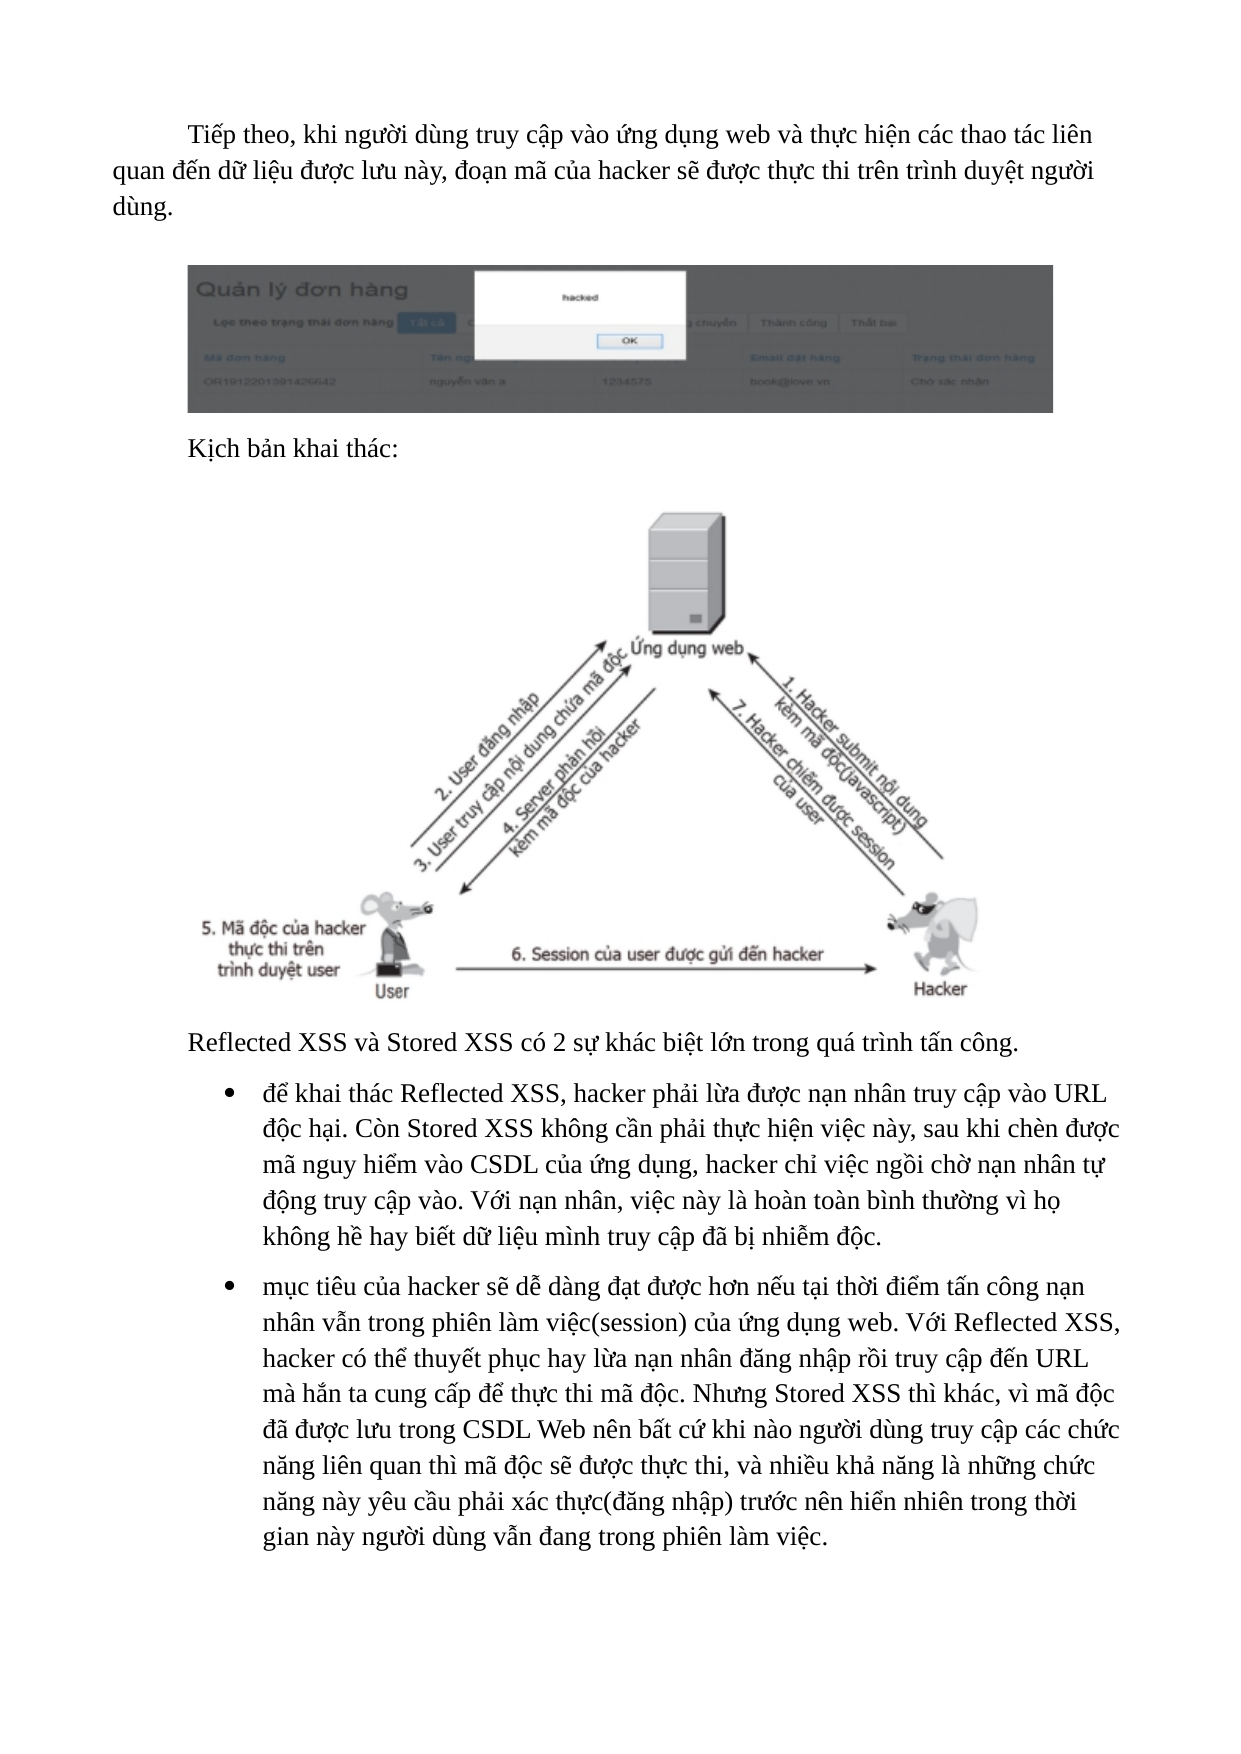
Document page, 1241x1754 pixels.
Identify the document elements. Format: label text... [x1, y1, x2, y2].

text Kịch bản khai thác: [112, 432, 1122, 463]
text Reflected XSS và Stored XSS có 2 sự khác biệt lớn trong quá trình tấn công. [112, 1026, 1122, 1058]
list để khai thác Reflected XSS, hacker phải lừa được nạn nhân truy cập vào URL độc hại. Còn Stored XSS không cần phải thực hiện việc này, sau khi chèn được mã nguy hiểm vào CSDL của ứng dụng, hacker chỉ việc ngồi chờ nạn nhân tự động truy cập vào. Với nạn nhân, việc này là hoàn toàn bình thường vì họ không hề hay biết dữ liệu mình truy cập đã bị nhiễm độc. [225, 1077, 1122, 1251]
text Tiếp theo, khi người dùng truy cập vào ứng dụng web và thực hiện các thao tác liên quan đến dữ liệu được lưu này, đoạn mã của hacker sẽ được thực thi trên trình duyệt người dùng. [112, 118, 1122, 221]
list mục tiêu của hacker sẽ dễ dàng đạt được hơn nếu tại thời điểm tấn công nạn nhân vẫn trong phiên làm việc(session) của ứng dụng web. Với Reflected XSS, hacker có thể thuyết phục hay lừa nạn nhân đăng nhập rồi truy cập đến URL mà hắn ta cung cấp để thực thi mã độc. Nhưng Stored XSS thì khác, vì mã độc đã được lưu trong CSDL Web nên bất cứ khi nào người dùng truy cập các chức năng liên quan thì mã độc sẽ được thực thi, và nhiều khả năng là những chức năng này yêu cầu phải xác thực(đăng nhập) trước nên hiển nhiên trong thời gian này người dùng vẫn đang trong phiên làm việc. [225, 1270, 1122, 1551]
